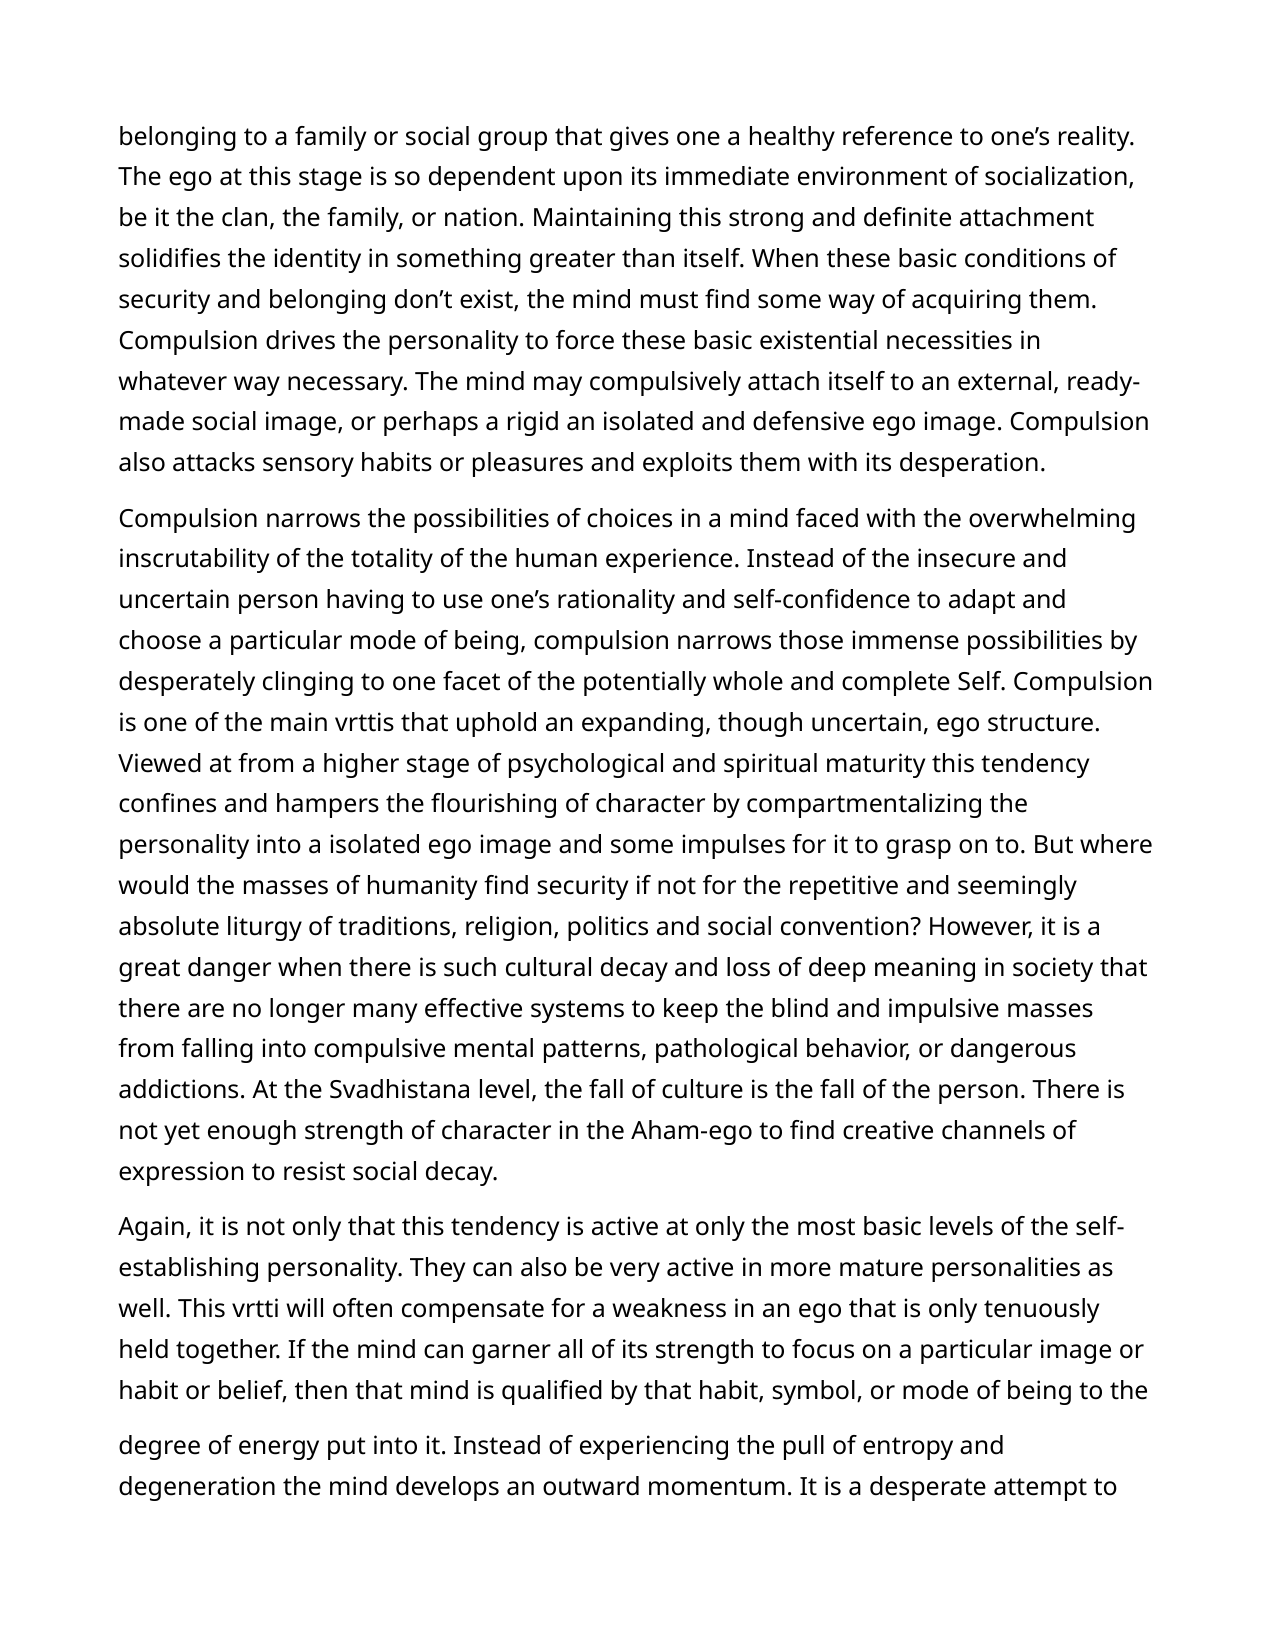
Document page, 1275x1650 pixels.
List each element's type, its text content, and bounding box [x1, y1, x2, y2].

text belonging to a family or social group that gives one a healthy reference to one’s reality. The ego at this stage is so dependent upon its immediate environment of socialization, be it the clan, the family, or nation. Maintaining this strong and definite attachment solidifies the identity in something greater than itself. When these basic conditions of security and belonging don’t exist, the mind must find some way of acquiring them. Compulsion drives the personality to force these basic existential necessities in whatever way necessary. The mind may compulsively attach itself to an external, ready-made social image, or perhaps a rigid an isolated and defensive ego image. Compulsion also attacks sensory habits or pleasures and exploits them with its desperation. [118, 118, 1157, 479]
text degree of energy put into it. Instead of experiencing the pull of entropy and degeneration the mind develops an outward momentum. It is a desperate attempt to [118, 1428, 1157, 1503]
text Again, it is not only that this tendency is active at only the most basic levels of the self-establishing personality. They can also be very active in more mature personalities as well. This vrtti will often compensate for a weakness in an ego that is only tenuously held together. If the mind can garner all of its strength to focus on a particular image or habit or belief, then that mind is qualified by that habit, symbol, or mode of being to the [118, 1209, 1157, 1406]
text Compulsion narrows the possibilities of choices in a mind faced with the overwhelming inscrutability of the totality of the human experience. Instead of the insecure and uncertain person having to use one’s rationality and self-confidence to adapt and choose a particular mode of being, compulsion narrows those immense possibilities by desperately clinging to one facet of the potentially whole and complete Self. Compulsion is one of the main vrttis that uphold an expanding, though uncertain, ego structure. Viewed at from a higher stage of psychological and spiritual maturity this tendency confines and hampers the flourishing of character by compartmentalizing the personality into a isolated ego image and some impulses for it to grasp on to. But where would the masses of humanity find security if not for the repetitive and seemingly absolute liturgy of traditions, religion, politics and social convention? However, it is a great danger when there is such cultural decay and loss of deep meaning in society that there are no longer many effective systems to keep the blind and impulsive masses from falling into compulsive mental patterns, pathological behavior, or dangerous addictions. At the Svadhistana level, the fall of culture is the fall of the person. There is not yet enough strength of character in the Aham-ego to find creative channels of expression to resist social decay. [118, 500, 1157, 1188]
